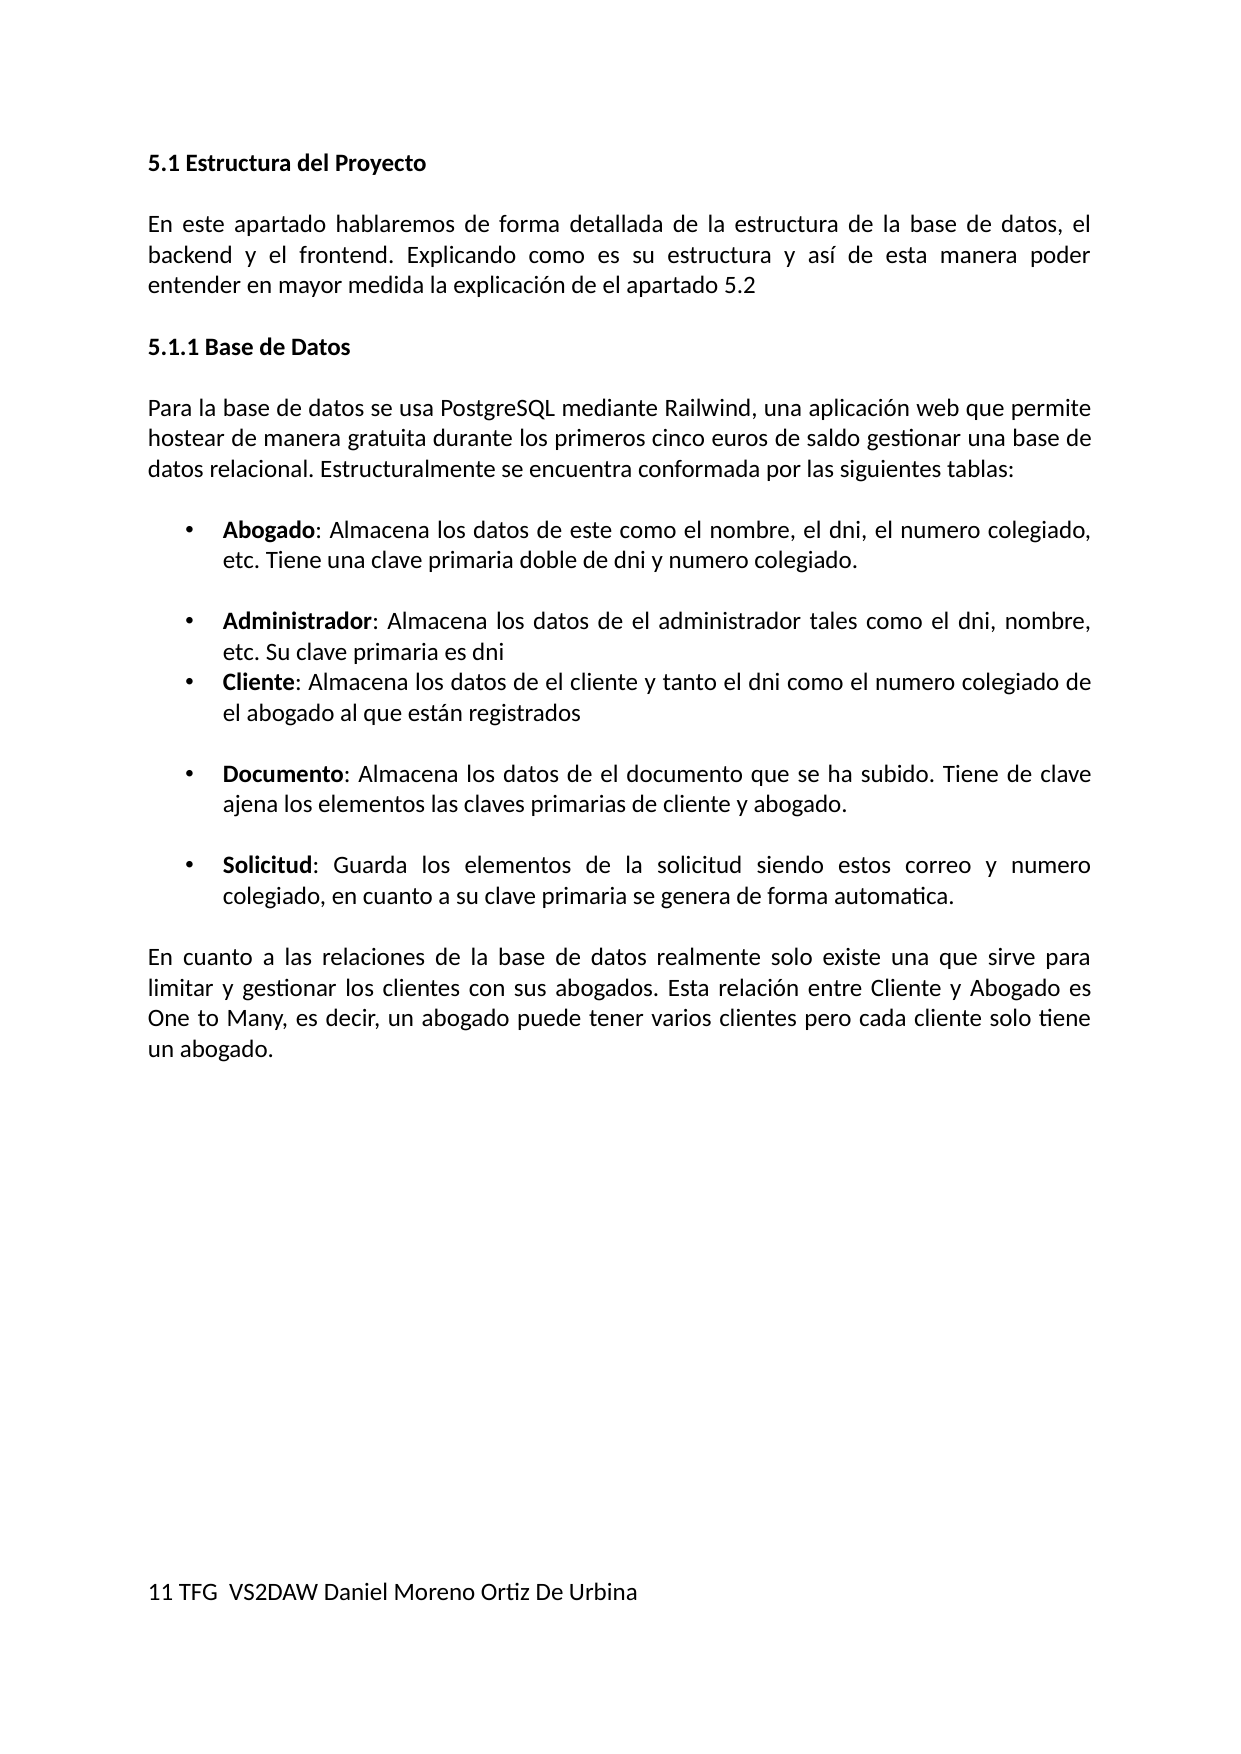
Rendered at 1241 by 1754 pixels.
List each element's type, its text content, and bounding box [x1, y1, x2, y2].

list Documento: Almacena los datos de el documento que se ha subido. Tiene de clave ajena los elementos las claves primarias de cliente y abogado. [185, 758, 1093, 819]
list Cliente: Almacena los datos de el cliente y tanto el dni como el numero colegiado de el abogado al que están registrados [185, 666, 1093, 727]
list Solicitud: Guarda los elementos de la solicitud siendo estos correo y numero colegiado, en cuanto a su clave primaria se genera de forma automatica. [185, 849, 1093, 911]
text 5.1 Estructura del Proyecto [148, 148, 1093, 178]
text En cuanto a las relaciones de la base de datos realmente solo existe una que sirve para limitar y gestionar los clientes con sus abogados. Esta relación entre Cliente y Abogado es One to Many, es decir, un abogado puede tener varios clientes pero cada cliente solo tiene un abogado. [148, 941, 1093, 1063]
text 5.1.1 Base de Datos [148, 331, 1093, 361]
text Para la base de datos se usa PostgreSQL mediante Railwind, una aplicación web que permite hostear de manera gratuita durante los primeros cinco euros de saldo gestionar una base de datos relacional. Estructuralmente se encuentra conformada por las siguientes tablas: [148, 392, 1093, 483]
text En este apartado hablaremos de forma detallada de la estructura de la base de datos, el backend y el frontend. Explicando como es su estructura y así de esta manera poder entender en mayor medida la explicación de el apartado 5.2 [148, 209, 1093, 300]
list Administrador: Almacena los datos de el administrador tales como el dni, nombre, etc. Su clave primaria es dni [185, 605, 1093, 666]
list Abogado: Almacena los datos de este como el nombre, el dni, el numero colegiado, etc. Tiene una clave primaria doble de dni y numero colegiado. [185, 514, 1093, 575]
